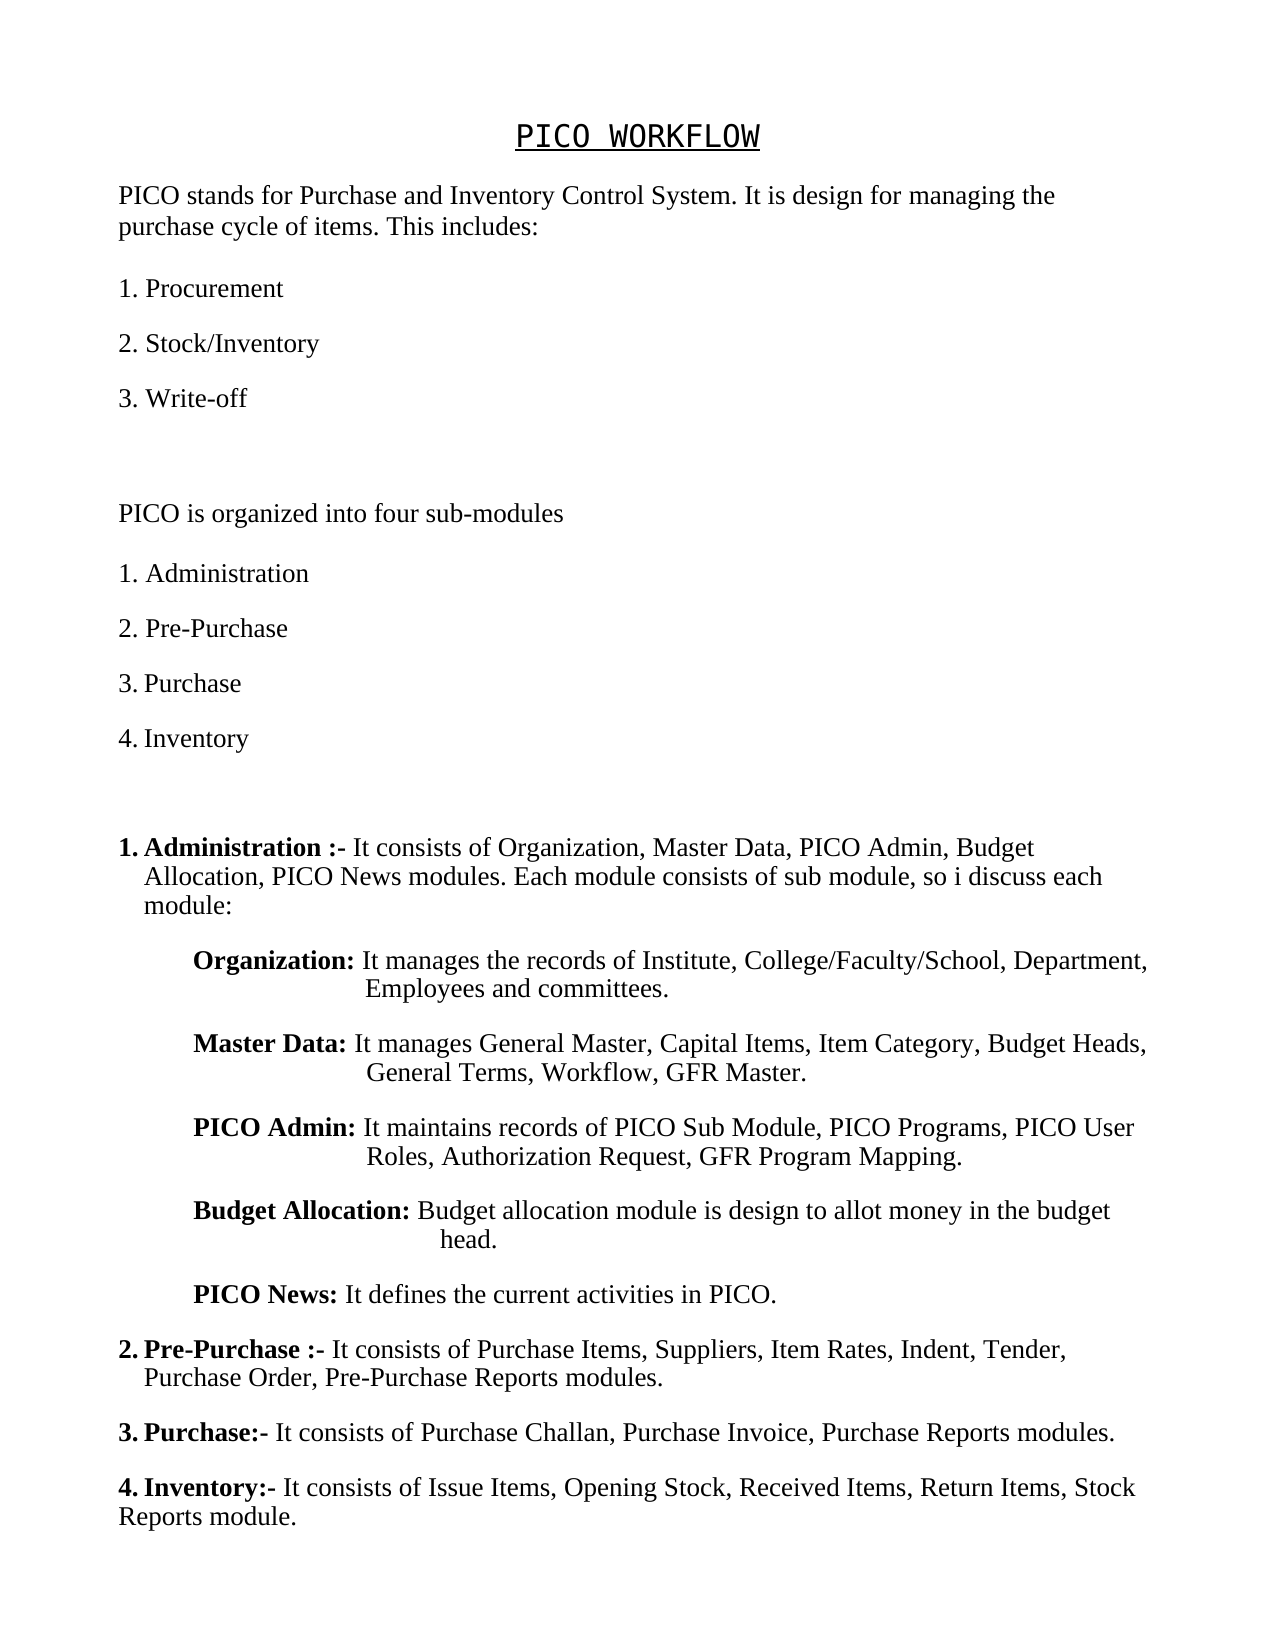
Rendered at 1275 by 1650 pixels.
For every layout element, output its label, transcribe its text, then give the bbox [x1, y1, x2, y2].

list Purchase [118, 667, 1157, 698]
text PICO stands for Purchase and Inventory Control System. It is design for managing the purchase cycle of items. This includes: [118, 179, 1157, 241]
list PICO News: It defines the current activities in PICO. [156, 1278, 1157, 1309]
text PICO is organized into four sub-modules [118, 497, 1157, 528]
list Master Data: It manages General Master, Capital Items, Item Category, Budget Heads, General Terms, Workflow, GFR Master. [156, 1027, 1157, 1087]
text PICO WORKFLOW [118, 118, 1157, 154]
text 4. Inventory:- It consists of Issue Items, Opening Stock, Received Items, Return Items, Stock Reports module. [118, 1471, 1157, 1531]
text 3. Purchase:- It consists of Purchase Challan, Purchase Invoice, Purchase Reports modules. [118, 1416, 1157, 1447]
list Budget Allocation: Budget allocation module is design to allot money in the budget head. [156, 1194, 1157, 1254]
text 2. Stock/Inventory [118, 327, 1157, 358]
text 2. Pre-Purchase [118, 612, 1157, 643]
list 1. Administration :- It consists of Organization, Master Data, PICO Admin, Budget Allocation, PICO News modules. Each module consists of sub module, so i discuss each module: [118, 832, 1157, 920]
list Organization: It manages the records of Institute, College/Faculty/School, Department, Employees and committees. [118, 944, 1157, 1004]
text 2. Pre-Purchase :- It consists of Purchase Items, Suppliers, Item Rates, Indent, Tender, Purchase Order, Pre-Purchase Reports modules. [118, 1333, 1157, 1393]
list Inventory [118, 722, 1157, 753]
text 1. Procurement [118, 272, 1157, 303]
list PICO Admin: It maintains records of PICO Sub Module, PICO Programs, PICO User Roles, Authorization Request, GFR Program Mapping. [156, 1111, 1157, 1171]
text 3. Write-off [118, 382, 1157, 413]
text 1. Administration [118, 558, 1157, 589]
